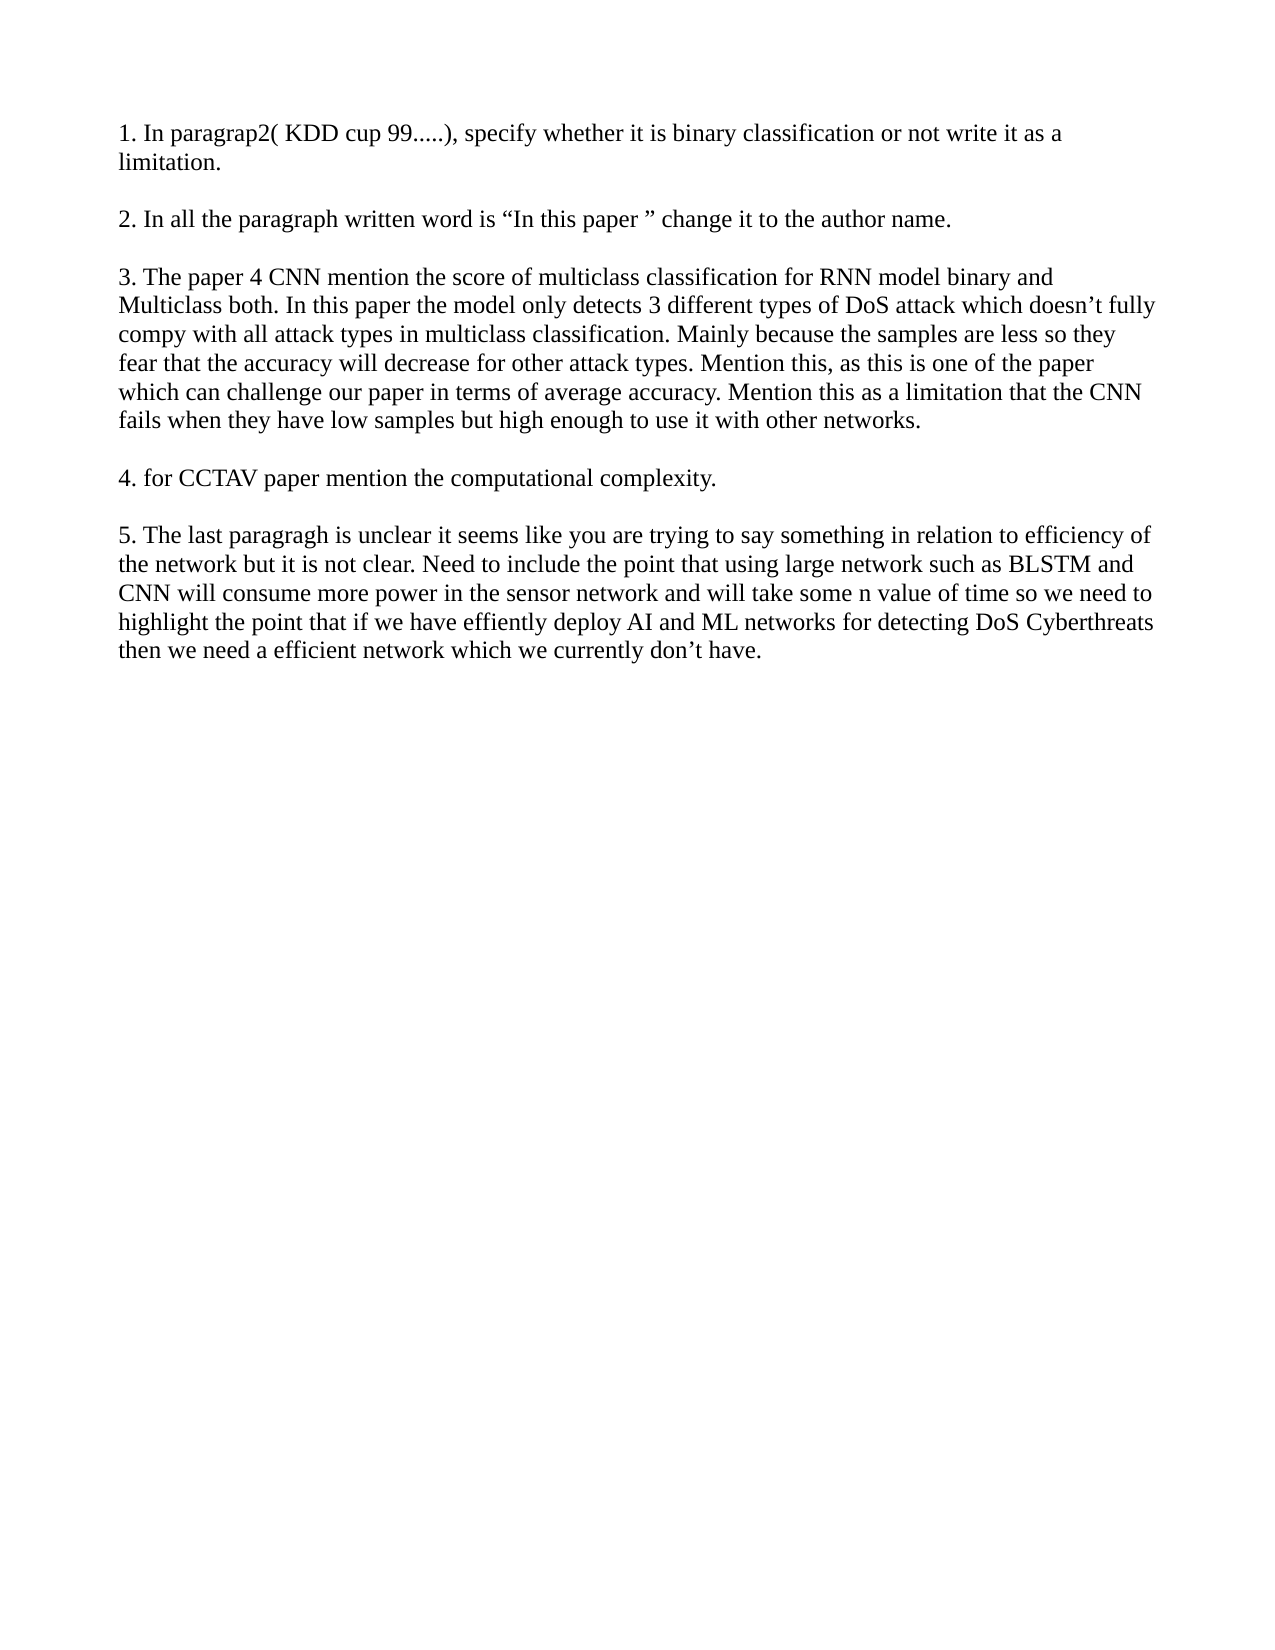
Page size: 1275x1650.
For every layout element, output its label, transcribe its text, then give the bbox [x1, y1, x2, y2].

text 3. The paper 4 CNN mention the score of multiclass classification for RNN model binary and Multiclass both. In this paper the model only detects 3 different types of DoS attack which doesn’t fully compy with all attack types in multiclass classification. Mainly because the samples are less so they fear that the accuracy will decrease for other attack types. Mention this, as this is one of the paper which can challenge our paper in terms of average accuracy. Mention this as a limitation that the CNN fails when they have low samples but high enough to use it with other networks. [118, 262, 1157, 434]
text 4. for CCTAV paper mention the computational complexity. [118, 463, 1157, 492]
text 1. In paragrap2( KDD cup 99.....), specify whether it is binary classification or not write it as a limitation. [118, 118, 1157, 176]
text 2. In all the paragraph written word is “In this paper ” change it to the author name. [118, 204, 1157, 233]
text 5. The last paragragh is unclear it seems like you are trying to say something in relation to efficiency of the network but it is not clear. Need to include the point that using large network such as BLSTM and CNN will consume more power in the sensor network and will take some n value of time so we need to highlight the point that if we have effiently deploy AI and ML networks for detecting DoS Cyberthreats then we need a efficient network which we currently don’t have. [118, 521, 1157, 664]
